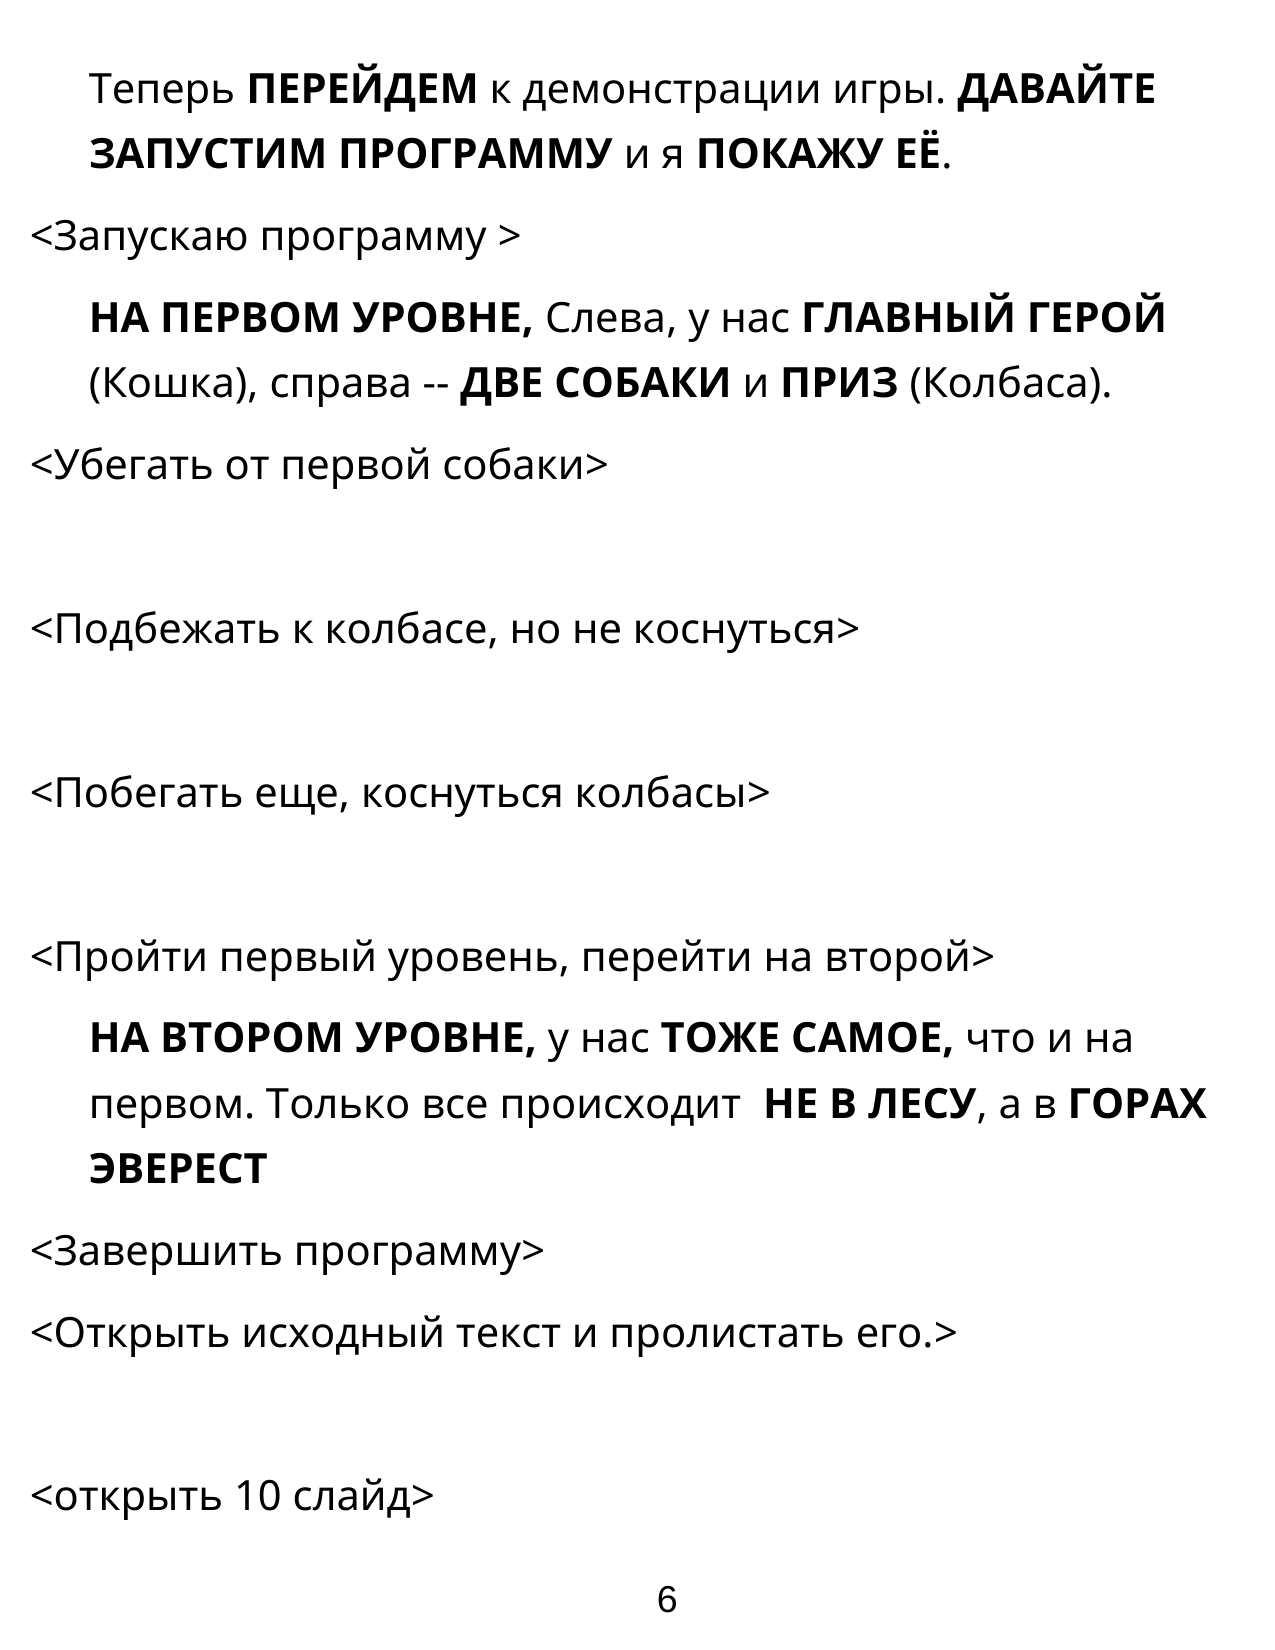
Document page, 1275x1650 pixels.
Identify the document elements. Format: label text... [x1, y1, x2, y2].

text <Подбежать к колбасе, но не коснуться> [29, 599, 1246, 656]
text <Завершить программу> [29, 1221, 1246, 1277]
text <Запускаю программу > [29, 206, 1246, 263]
text <Убегать от первой собаки> [29, 435, 1246, 492]
text На втором уровне, у нас тоже самое, что и на первом. Только все происходит не в лесу, а в горах Эверест [88, 1008, 1246, 1195]
text На первом уровне, Слева, у нас главный герой (Кошка), справа -- две собаки и приз (Колбаса). [88, 288, 1246, 410]
text <Открыть исходный текст и пролистать его.> [29, 1302, 1246, 1359]
text <открыть 10 слайд> [29, 1466, 1246, 1523]
text <Пройти первый уровень, перейти на второй> [29, 926, 1246, 983]
text <Побегать еще, коснуться колбасы> [29, 763, 1246, 819]
text Теперь перейдем к демонстрации игры. Давайте запустим программу и я покажу её. [88, 59, 1246, 181]
